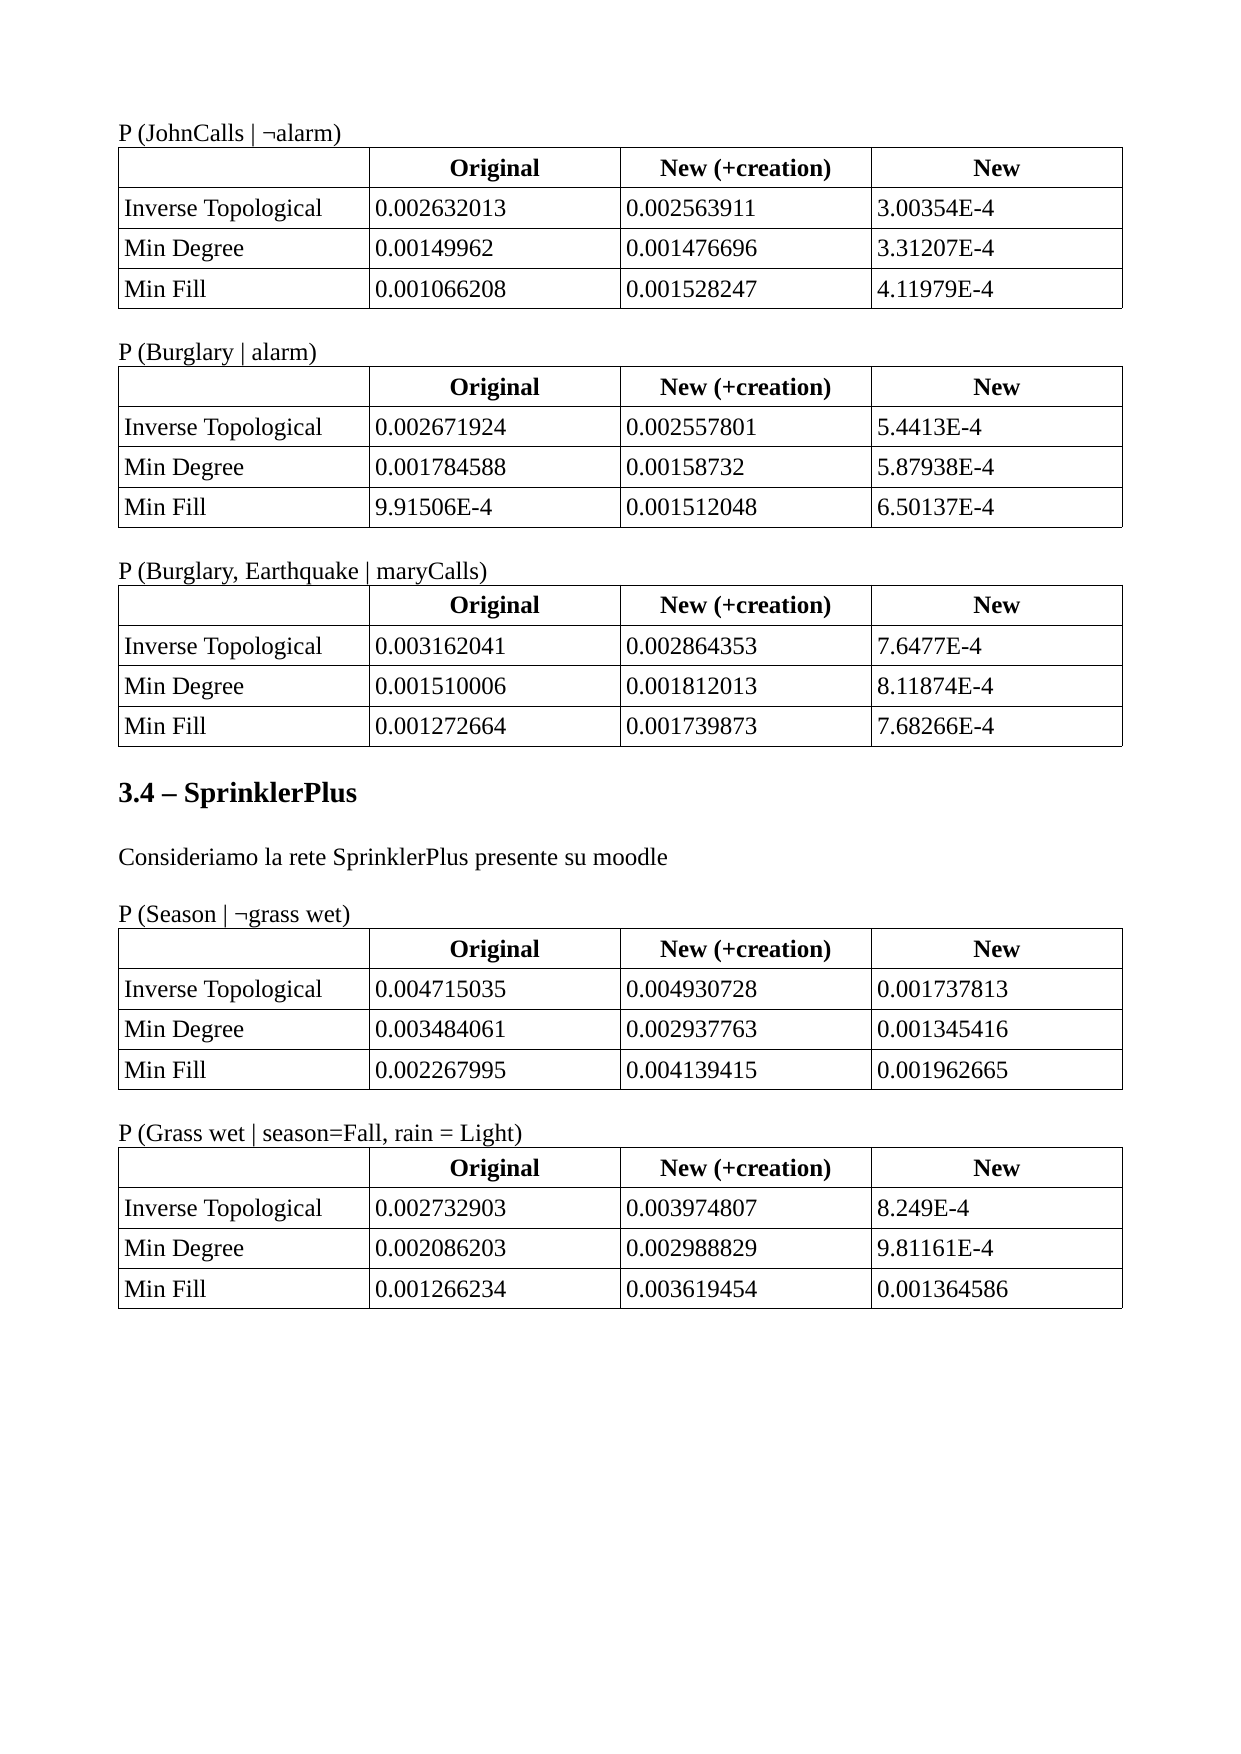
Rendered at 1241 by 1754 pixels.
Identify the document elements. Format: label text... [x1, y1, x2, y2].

table_cell 0.001812013 [621, 666, 871, 706]
table_header [119, 1148, 369, 1187]
table_cell 0.001272664 [370, 707, 620, 746]
table_header New (+creation) [621, 929, 871, 968]
table_cell 8.11874E-4 [872, 666, 1122, 706]
table_cell Inverse Topological [119, 626, 369, 665]
table_header [119, 586, 369, 625]
table_cell 9.91506E-4 [370, 488, 620, 527]
table_cell 0.001066208 [370, 269, 620, 308]
table_cell 0.004715035 [370, 969, 620, 1009]
text P (Burglary | alarm) [118, 337, 1122, 366]
table_cell 5.4413E-4 [872, 407, 1122, 446]
table_cell Min Fill [119, 1050, 369, 1089]
table_cell 8.249E-4 [872, 1188, 1122, 1227]
table_cell 0.001737813 [872, 969, 1122, 1009]
table_cell 0.001962665 [872, 1050, 1122, 1089]
table_cell Min Degree [119, 666, 369, 706]
table_header New (+creation) [621, 148, 871, 187]
table_cell 0.002267995 [370, 1050, 620, 1089]
text P (JohnCalls | ¬alarm) [118, 118, 1122, 147]
table_header [119, 148, 369, 187]
table_cell 0.002671924 [370, 407, 620, 446]
table_cell 0.001784588 [370, 447, 620, 487]
table_cell 0.002988829 [621, 1229, 871, 1268]
table_cell 0.001510006 [370, 666, 620, 706]
table_header Original [370, 148, 620, 187]
table_cell 0.002086203 [370, 1229, 620, 1268]
table_header New [872, 586, 1122, 625]
table_cell 0.003162041 [370, 626, 620, 665]
table_cell Min Fill [119, 1269, 369, 1308]
table_cell 0.003619454 [621, 1269, 871, 1308]
table_cell 0.00158732 [621, 447, 871, 487]
table_cell 0.003974807 [621, 1188, 871, 1227]
table_header [119, 367, 369, 406]
table_cell 0.001476696 [621, 229, 871, 268]
table_cell 0.004139415 [621, 1050, 871, 1089]
table_cell 0.002563911 [621, 188, 871, 227]
table_cell Min Fill [119, 707, 369, 746]
table_header Original [370, 929, 620, 968]
table_cell 0.001345416 [872, 1010, 1122, 1049]
table_cell 9.81161E-4 [872, 1229, 1122, 1268]
table_cell 3.00354E-4 [872, 188, 1122, 227]
table_cell 0.00149962 [370, 229, 620, 268]
table_cell 0.001512048 [621, 488, 871, 527]
table_header New [872, 1148, 1122, 1187]
table_header Original [370, 1148, 620, 1187]
table_cell Inverse Topological [119, 969, 369, 1009]
text 3.4 – SprinklerPlus [118, 775, 1122, 808]
text Consideriamo la rete SprinklerPlus presente su moodle [118, 842, 1122, 871]
table_header New [872, 367, 1122, 406]
table_header New (+creation) [621, 1148, 871, 1187]
table_header New (+creation) [621, 586, 871, 625]
table_cell 5.87938E-4 [872, 447, 1122, 487]
table_cell 7.68266E-4 [872, 707, 1122, 746]
table_header New [872, 929, 1122, 968]
table_header New (+creation) [621, 367, 871, 406]
table_cell 4.11979E-4 [872, 269, 1122, 308]
table_cell Min Degree [119, 229, 369, 268]
table_cell Inverse Topological [119, 188, 369, 227]
table_cell 0.001528247 [621, 269, 871, 308]
table_cell 6.50137E-4 [872, 488, 1122, 527]
table_cell 3.31207E-4 [872, 229, 1122, 268]
text P (Grass wet | season=Fall, rain = Light) [118, 1118, 1122, 1147]
table_header Original [370, 367, 620, 406]
table_header Original [370, 586, 620, 625]
table_cell 0.001739873 [621, 707, 871, 746]
table_cell 0.004930728 [621, 969, 871, 1009]
table_cell Min Degree [119, 1010, 369, 1049]
table_cell Min Degree [119, 447, 369, 487]
table_cell 0.002732903 [370, 1188, 620, 1227]
table_header [119, 929, 369, 968]
table_cell 0.002864353 [621, 626, 871, 665]
table_cell 0.003484061 [370, 1010, 620, 1049]
table_cell 0.001266234 [370, 1269, 620, 1308]
table_cell 0.002937763 [621, 1010, 871, 1049]
table_cell 0.001364586 [872, 1269, 1122, 1308]
table_cell Min Fill [119, 269, 369, 308]
table_cell Inverse Topological [119, 1188, 369, 1227]
text P (Season | ¬grass wet) [118, 899, 1122, 928]
table_cell Min Degree [119, 1229, 369, 1268]
table_cell 7.6477E-4 [872, 626, 1122, 665]
table_header New [872, 148, 1122, 187]
text P (Burglary, Earthquake | maryCalls) [118, 556, 1122, 584]
table_cell Inverse Topological [119, 407, 369, 446]
table_cell 0.002557801 [621, 407, 871, 446]
table_cell Min Fill [119, 488, 369, 527]
table_cell 0.002632013 [370, 188, 620, 227]
